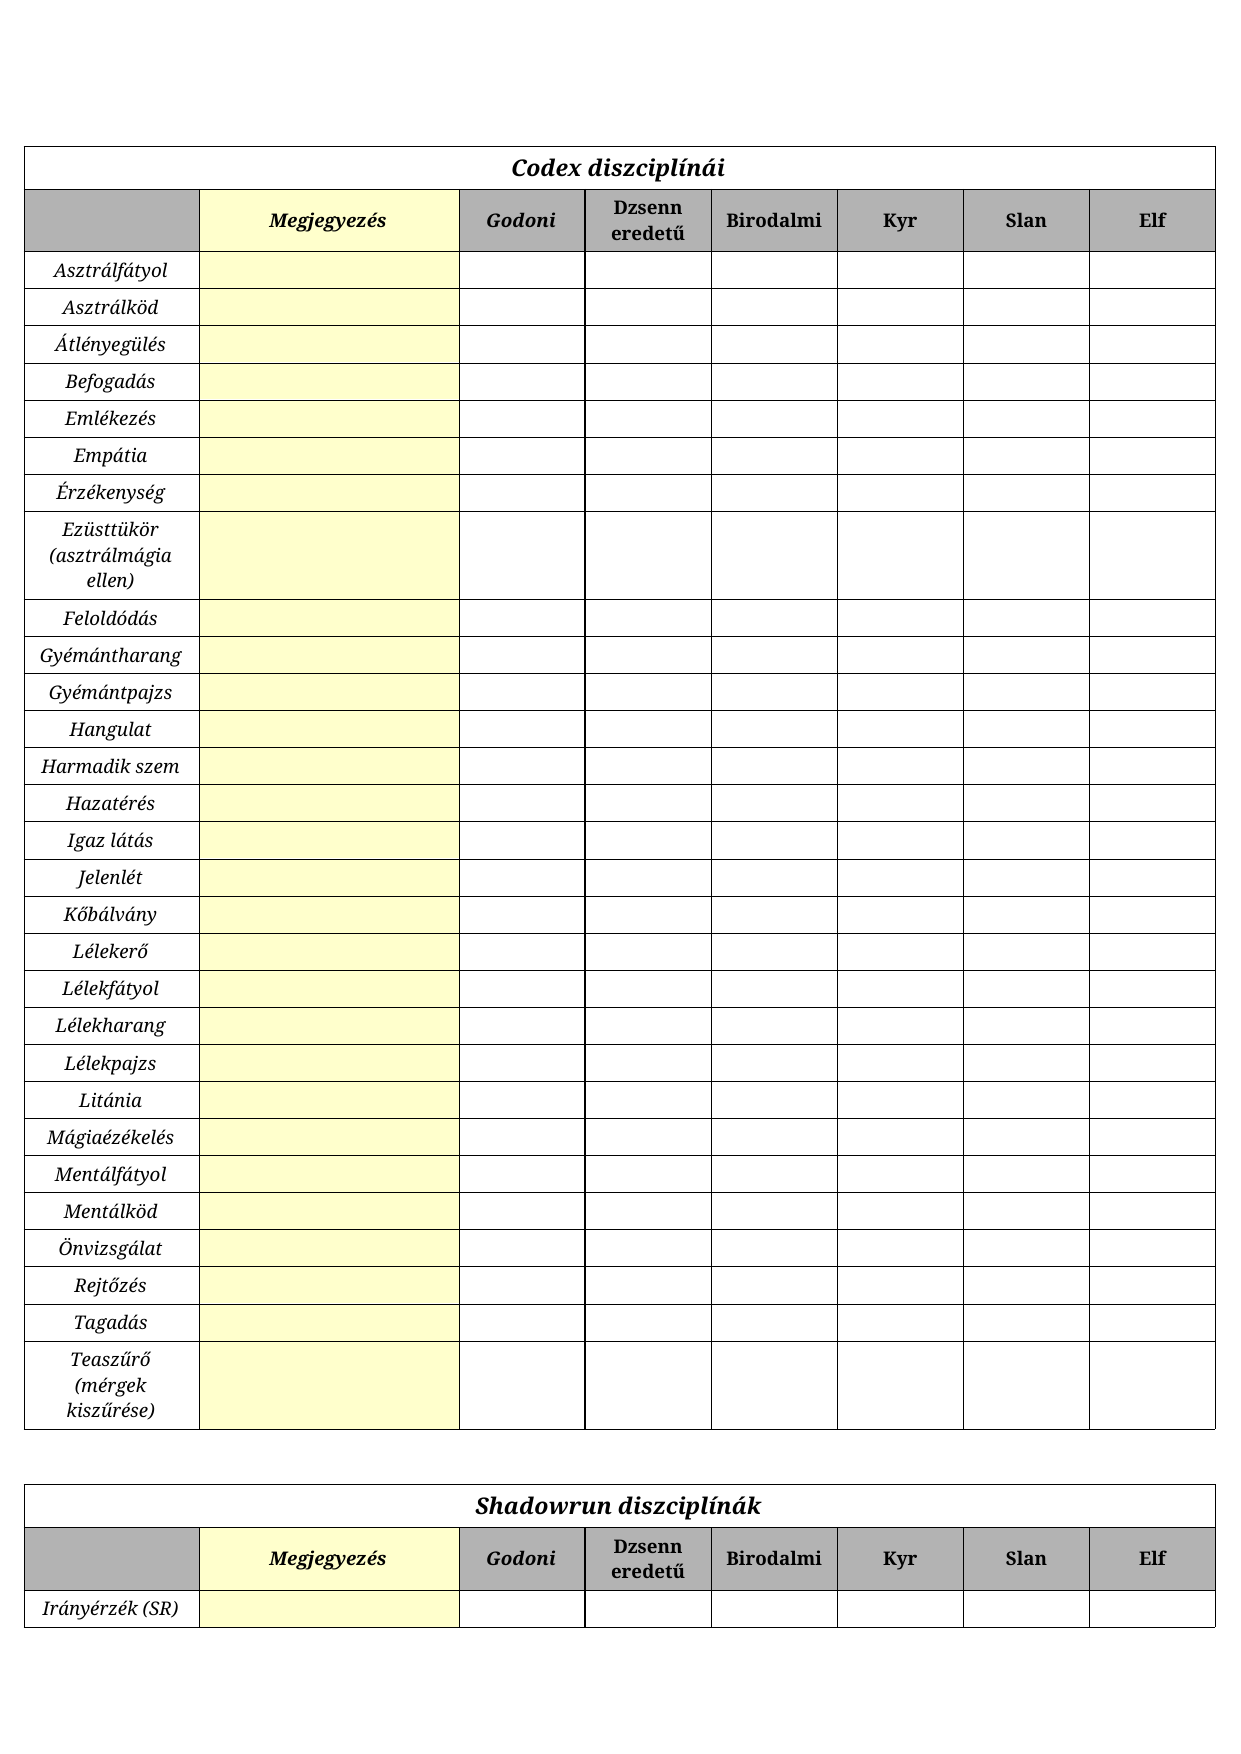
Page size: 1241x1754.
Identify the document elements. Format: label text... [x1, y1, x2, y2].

table_cell Átlényegülés [25, 326, 199, 362]
table_cell [200, 401, 459, 437]
table_cell [1090, 1193, 1215, 1229]
table_cell [712, 1008, 837, 1044]
table_cell Asztrálköd [25, 289, 199, 325]
table_cell [964, 1267, 1089, 1303]
table_cell [460, 1342, 584, 1429]
table_cell [586, 438, 711, 474]
table_cell [460, 897, 584, 933]
table_cell [586, 1156, 711, 1192]
table_cell [200, 289, 459, 325]
table_cell Harmadik szem [25, 748, 199, 784]
table_cell Önvizsgálat [25, 1230, 199, 1266]
table_cell [712, 326, 837, 362]
table_cell [1090, 1591, 1215, 1627]
table_cell [1090, 289, 1215, 325]
table_cell [586, 748, 711, 784]
table_cell Megjegyezés [200, 190, 459, 251]
table_cell [1090, 1008, 1215, 1044]
table_cell [460, 1156, 584, 1192]
table_cell [460, 512, 584, 599]
table_cell [586, 252, 711, 288]
table_cell [200, 822, 459, 858]
table_cell Godoni [460, 190, 584, 251]
table_cell [712, 971, 837, 1007]
table_cell [964, 1082, 1089, 1118]
table_cell [712, 401, 837, 437]
table_cell [964, 1305, 1089, 1341]
table_cell [1090, 860, 1215, 896]
table_cell [200, 475, 459, 511]
table_cell [838, 711, 963, 747]
table_cell [586, 1267, 711, 1303]
table_cell [964, 1156, 1089, 1192]
table_cell [712, 748, 837, 784]
table_cell [964, 1230, 1089, 1266]
table_cell [964, 1193, 1089, 1229]
table_cell [200, 1230, 459, 1266]
table_cell [964, 822, 1089, 858]
table_cell [838, 1082, 963, 1118]
table_cell [460, 1082, 584, 1118]
table_cell [586, 897, 711, 933]
table_cell [838, 637, 963, 673]
table_cell [460, 1193, 584, 1229]
table_cell [712, 897, 837, 933]
table_cell [460, 1230, 584, 1266]
table_cell [712, 364, 837, 399]
table_cell [838, 1193, 963, 1229]
table_cell [712, 289, 837, 325]
table_cell [964, 1008, 1089, 1044]
table_cell [964, 1591, 1089, 1627]
table_cell [460, 860, 584, 896]
table_cell [586, 822, 711, 858]
table_cell Dzsenn eredetű [586, 190, 711, 251]
table_cell [964, 1045, 1089, 1081]
table_cell [1090, 1305, 1215, 1341]
table_cell [838, 860, 963, 896]
table_cell [200, 637, 459, 673]
table_cell Jelenlét [25, 860, 199, 896]
table_cell [586, 1591, 711, 1627]
table_cell [712, 637, 837, 673]
table_cell [838, 1156, 963, 1192]
table_cell [1090, 971, 1215, 1007]
table_cell [586, 289, 711, 325]
table_cell [838, 289, 963, 325]
table_cell Birodalmi [712, 190, 837, 251]
table_cell [1090, 401, 1215, 437]
table_cell Slan [964, 190, 1089, 251]
table_cell [460, 252, 584, 288]
table_cell [586, 1305, 711, 1341]
table_cell Lélekfátyol [25, 971, 199, 1007]
table_cell [838, 1305, 963, 1341]
table_cell [460, 934, 584, 970]
table_cell [712, 438, 837, 474]
table_cell [586, 860, 711, 896]
table_cell Dzsenn eredetű [586, 1528, 711, 1590]
table_cell [200, 971, 459, 1007]
table_cell [460, 401, 584, 437]
table_cell [838, 512, 963, 599]
table_cell [586, 674, 711, 710]
table_cell Asztrálfátyol [25, 252, 199, 288]
table_cell [586, 1342, 711, 1429]
table_cell [1090, 1082, 1215, 1118]
table_cell [200, 1156, 459, 1192]
table_cell [838, 438, 963, 474]
table_cell [1090, 326, 1215, 362]
table_cell [586, 637, 711, 673]
table_cell Gyémántpajzs [25, 674, 199, 710]
table_cell [200, 674, 459, 710]
table_cell [1090, 822, 1215, 858]
table_cell [586, 1193, 711, 1229]
table_cell [586, 364, 711, 399]
table_cell [712, 475, 837, 511]
table_cell [712, 1267, 837, 1303]
table_cell [460, 475, 584, 511]
table_cell [712, 1591, 837, 1627]
table_cell [1090, 1267, 1215, 1303]
table_cell [200, 897, 459, 933]
table_cell [200, 1267, 459, 1303]
table_cell [712, 1342, 837, 1429]
table_cell [586, 1008, 711, 1044]
table_cell Lélekpajzs [25, 1045, 199, 1081]
table_cell [712, 1193, 837, 1229]
table_cell [460, 1267, 584, 1303]
table_cell [838, 1342, 963, 1429]
table_cell [1090, 364, 1215, 399]
table_cell Elf [1090, 1528, 1215, 1590]
table_cell Kyr [838, 190, 963, 251]
table_cell [460, 971, 584, 1007]
table_cell [460, 674, 584, 710]
table_cell [200, 860, 459, 896]
table_cell [586, 326, 711, 362]
table_cell [964, 364, 1089, 399]
table_cell [712, 785, 837, 821]
table_cell Mentálköd [25, 1193, 199, 1229]
table_cell [460, 748, 584, 784]
table_cell [1090, 897, 1215, 933]
table_cell [586, 1082, 711, 1118]
table_cell [838, 1230, 963, 1266]
table_cell [712, 1119, 837, 1155]
table_cell [1090, 637, 1215, 673]
table_cell [200, 934, 459, 970]
table_cell Befogadás [25, 364, 199, 399]
table_cell [964, 860, 1089, 896]
table_cell [964, 600, 1089, 636]
table_cell [838, 934, 963, 970]
table_cell Érzékenység [25, 475, 199, 511]
table_cell [460, 364, 584, 399]
table_cell [964, 512, 1089, 599]
table_cell [1090, 1342, 1215, 1429]
table_cell Empátia [25, 438, 199, 474]
table_cell [712, 1305, 837, 1341]
table_cell [964, 711, 1089, 747]
table_cell [712, 1230, 837, 1266]
table_cell Igaz látás [25, 822, 199, 858]
table_cell Lélekharang [25, 1008, 199, 1044]
table_cell Kyr [838, 1528, 963, 1590]
table_cell [460, 1045, 584, 1081]
table_cell [964, 326, 1089, 362]
table_cell [1090, 475, 1215, 511]
table_cell [1090, 1156, 1215, 1192]
table_cell Kőbálvány [25, 897, 199, 933]
table_cell [1090, 674, 1215, 710]
table_cell [200, 1082, 459, 1118]
table_cell [586, 934, 711, 970]
table_cell Slan [964, 1528, 1089, 1590]
table_cell [964, 1342, 1089, 1429]
table_cell [964, 289, 1089, 325]
table_cell Emlékezés [25, 401, 199, 437]
table_cell [460, 1591, 584, 1627]
table_cell [200, 1305, 459, 1341]
table_cell [200, 748, 459, 784]
table_cell [200, 364, 459, 399]
table_cell Birodalmi [712, 1528, 837, 1590]
table_cell [460, 711, 584, 747]
table_cell [586, 971, 711, 1007]
table_cell [838, 897, 963, 933]
table_cell Ezüsttükör (asztrálmágia ellen) [25, 512, 199, 599]
table_cell [586, 512, 711, 599]
table_cell [460, 1008, 584, 1044]
table_cell [838, 252, 963, 288]
table_cell [712, 1082, 837, 1118]
table_cell [460, 438, 584, 474]
table_cell [964, 785, 1089, 821]
table_cell [1090, 934, 1215, 970]
table_cell [838, 748, 963, 784]
table_cell [964, 1119, 1089, 1155]
table_cell [586, 1045, 711, 1081]
table_cell [838, 475, 963, 511]
table_cell [964, 637, 1089, 673]
table_cell [964, 401, 1089, 437]
table_cell Tagadás [25, 1305, 199, 1341]
table_cell [460, 822, 584, 858]
table_cell [200, 1342, 459, 1429]
table_cell [1090, 1119, 1215, 1155]
table_cell Litánia [25, 1082, 199, 1118]
table_cell [964, 934, 1089, 970]
table_cell [964, 748, 1089, 784]
table_cell [964, 438, 1089, 474]
table_cell [460, 600, 584, 636]
table_cell [200, 326, 459, 362]
table_cell [838, 1008, 963, 1044]
table_cell Feloldódás [25, 600, 199, 636]
table_cell [200, 252, 459, 288]
table_cell [964, 971, 1089, 1007]
table_cell [200, 711, 459, 747]
table_cell [200, 1045, 459, 1081]
table_cell [586, 711, 711, 747]
table_cell [838, 326, 963, 362]
table_cell [460, 289, 584, 325]
table_cell [586, 785, 711, 821]
table_cell [460, 1305, 584, 1341]
table_cell Irányérzék (SR) [25, 1591, 199, 1627]
table_cell [460, 1119, 584, 1155]
table_header Shadowrun diszciplínák [25, 1485, 1215, 1527]
table_cell [712, 822, 837, 858]
table_cell [25, 190, 199, 251]
table_cell [586, 1119, 711, 1155]
table_cell [200, 438, 459, 474]
table_cell [712, 860, 837, 896]
table_cell Mágiaézékelés [25, 1119, 199, 1155]
table_cell [712, 1045, 837, 1081]
table_cell [964, 252, 1089, 288]
table_cell [838, 971, 963, 1007]
table_cell [838, 364, 963, 399]
table_cell [712, 711, 837, 747]
table_cell [1090, 748, 1215, 784]
table_cell [1090, 512, 1215, 599]
table_cell [460, 637, 584, 673]
table_cell [838, 674, 963, 710]
table_cell [1090, 252, 1215, 288]
table_cell Godoni [460, 1528, 584, 1590]
table_cell [712, 512, 837, 599]
table_cell Elf [1090, 190, 1215, 251]
table_cell [964, 897, 1089, 933]
table_cell [838, 600, 963, 636]
table_cell [712, 252, 837, 288]
table_cell [25, 1528, 199, 1590]
table_cell [460, 785, 584, 821]
table_header Codex diszciplínái [25, 147, 1215, 189]
table_cell [1090, 1230, 1215, 1266]
table_cell [838, 1045, 963, 1081]
table_cell [586, 600, 711, 636]
table_cell [1090, 1045, 1215, 1081]
table_cell [200, 785, 459, 821]
table_cell Hangulat [25, 711, 199, 747]
table_cell [1090, 711, 1215, 747]
table_cell [586, 475, 711, 511]
table_cell [838, 822, 963, 858]
table_cell [1090, 438, 1215, 474]
table_cell Mentálfátyol [25, 1156, 199, 1192]
table_cell [838, 1267, 963, 1303]
table_cell [200, 512, 459, 599]
table_cell [712, 934, 837, 970]
table_cell [964, 475, 1089, 511]
table_cell [1090, 600, 1215, 636]
table_cell [200, 600, 459, 636]
table_cell [200, 1008, 459, 1044]
table_cell Gyémántharang [25, 637, 199, 673]
table_cell [964, 674, 1089, 710]
table_cell [200, 1591, 459, 1627]
table_cell Megjegyezés [200, 1528, 459, 1590]
table_cell [838, 401, 963, 437]
table_cell [838, 1119, 963, 1155]
table_cell [586, 401, 711, 437]
table_cell [586, 1230, 711, 1266]
table_cell [712, 600, 837, 636]
table_cell Rejtőzés [25, 1267, 199, 1303]
table_cell [838, 1591, 963, 1627]
table_cell [712, 1156, 837, 1192]
table_cell [200, 1119, 459, 1155]
table_cell [1090, 785, 1215, 821]
table_cell [200, 1193, 459, 1229]
table_cell [712, 674, 837, 710]
table_cell Lélekerő [25, 934, 199, 970]
table_cell Teaszűrő (mérgek kiszűrése) [25, 1342, 199, 1429]
table_cell Hazatérés [25, 785, 199, 821]
table_cell [460, 326, 584, 362]
table_cell [838, 785, 963, 821]
